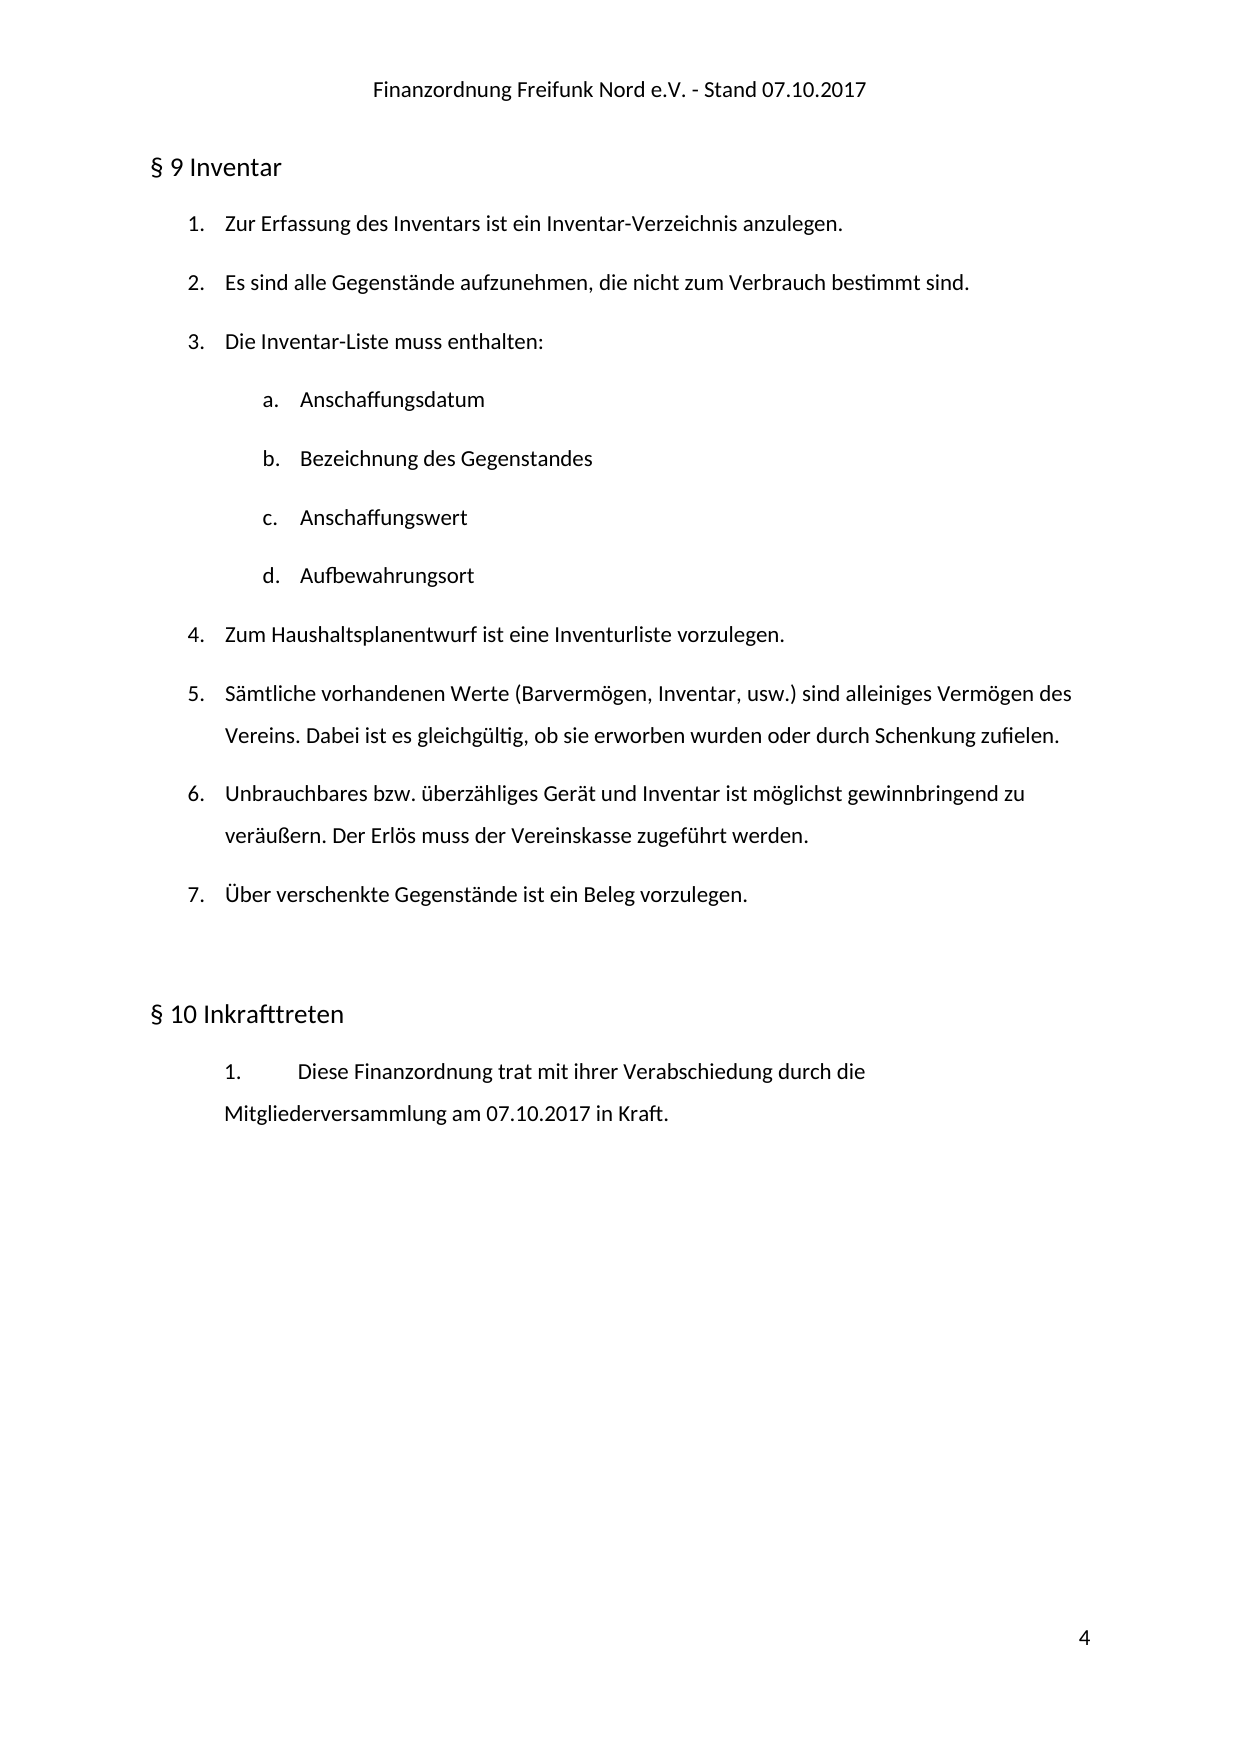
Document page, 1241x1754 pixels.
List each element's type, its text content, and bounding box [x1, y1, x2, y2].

list Anschaffungswert [262, 503, 1090, 531]
list Aufbewahrungsort [262, 561, 1090, 589]
list Sämtliche vorhandenen Werte (Barvermögen, Inventar, usw.) sind alleiniges Vermögen des Vereins. Dabei ist es gleichgültig, ob sie erworben wurden oder durch Schenkung zufielen. [187, 679, 1090, 749]
subtitle § 10 Inkrafttreten [150, 997, 1090, 1030]
list Zum Haushaltsplanentwurf ist eine Inventurliste vorzulegen. [187, 620, 1090, 648]
list Über verschenkte Gegenstände ist ein Beleg vorzulegen. [187, 880, 1090, 908]
list Zur Erfassung des Inventars ist ein Inventar-Verzeichnis anzulegen. [187, 209, 1090, 238]
list Unbrauchbares bzw. überzähliges Gerät und Inventar ist möglichst gewinnbringend zu veräußern. Der Erlös muss der Vereinskasse zugeführt werden. [187, 779, 1090, 849]
list Anschaffungsdatum [262, 386, 1090, 413]
subtitle § 9 Inventar [150, 150, 1090, 183]
list Bezeichnung des Gegenstandes [262, 444, 1090, 472]
list Die Inventar-Liste muss enthalten: [187, 327, 1090, 355]
list Diese Finanzordnung trat mit ihrer Verabschiedung durch die Mitgliederversammlung am 07.10.2017 in Kraft. [224, 1057, 1090, 1127]
list Es sind alle Gegenstände aufzunehmen, die nicht zum Verbrauch bestimmt sind. [187, 268, 1090, 296]
